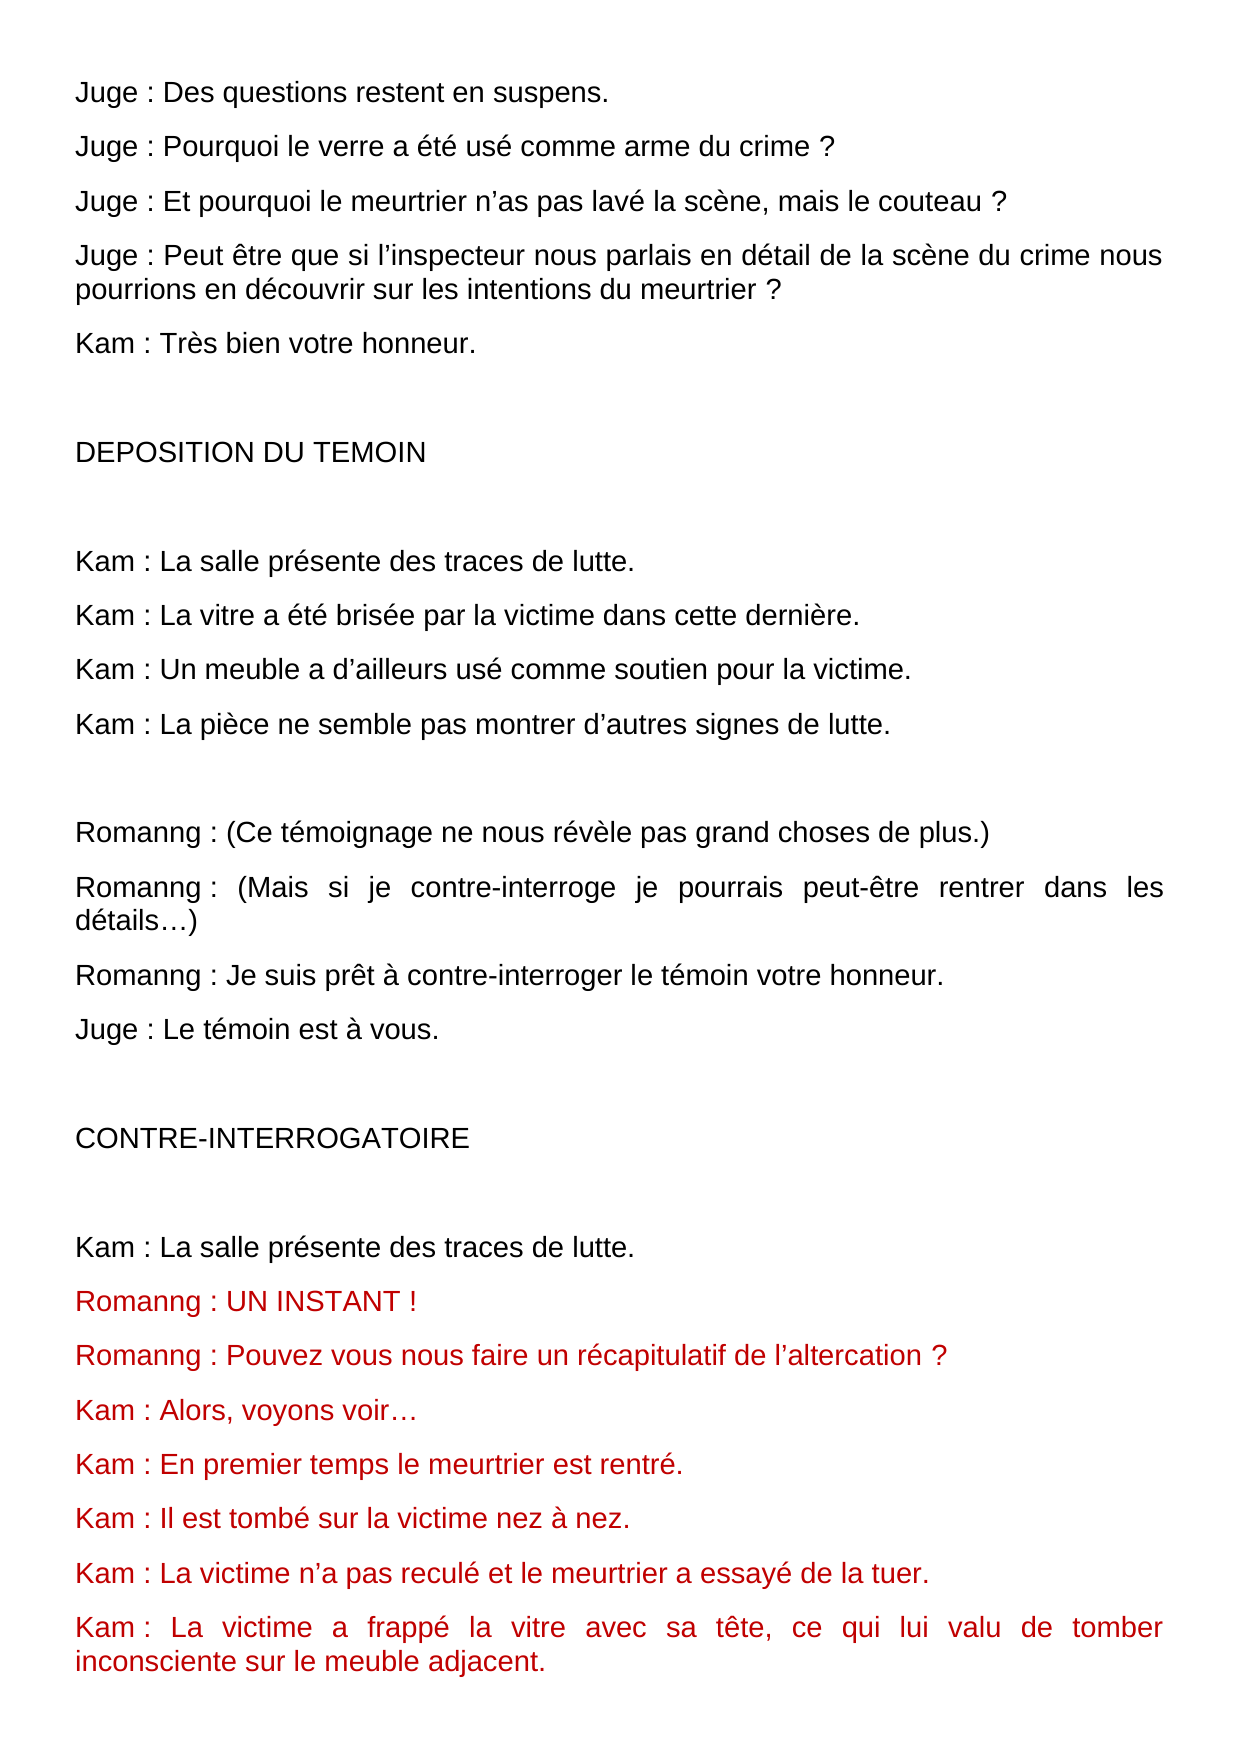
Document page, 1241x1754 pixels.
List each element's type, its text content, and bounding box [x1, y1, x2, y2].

text Kam : La vitre a été brisée par la victime dans cette dernière. [75, 598, 1165, 631]
text Romanng : Pouvez vous nous faire un récapitulatif de l’altercation ? [75, 1338, 1165, 1372]
text Kam : Il est tombé sur la victime nez à nez. [75, 1501, 1165, 1535]
text Romanng : (Mais si je contre-interroge je pourrais peut-être rentrer dans les détails…) [75, 870, 1165, 937]
text Kam : La salle présente des traces de lutte. [75, 1229, 1165, 1263]
text DEPOSITION DU TEMOIN [75, 435, 1165, 468]
text Kam : En premier temps le meurtrier est rentré. [75, 1447, 1165, 1481]
text Juge : Le témoin est à vous. [75, 1012, 1165, 1046]
text Juge : Pourquoi le verre a été usé comme arme du crime ? [75, 129, 1165, 163]
text Kam : La salle présente des traces de lutte. [75, 543, 1165, 577]
text Juge : Des questions restent en suspens. [75, 75, 1165, 108]
text Juge : Peut être que si l’inspecteur nous parlais en détail de la scène du crime nous pourrions en découvrir sur les intentions du meurtrier ? [75, 238, 1165, 305]
text CONTRE-INTERROGATOIRE [75, 1121, 1165, 1154]
text Romanng : Je suis prêt à contre-interroger le témoin votre honneur. [75, 958, 1165, 991]
text Kam : Alors, voyons voir… [75, 1393, 1165, 1426]
text Kam : Un meuble a d’ailleurs usé comme soutien pour la victime. [75, 652, 1165, 686]
text Kam : La victime n’a pas reculé et le meurtrier a essayé de la tuer. [75, 1556, 1165, 1589]
text Kam : La victime a frappé la vitre avec sa tête, ce qui lui valu de tomber inconsciente sur le meuble adjacent. [75, 1610, 1165, 1677]
text Kam : La pièce ne semble pas montrer d’autres signes de lutte. [75, 707, 1165, 740]
text Kam : Très bien votre honneur. [75, 326, 1165, 359]
text Romanng : UN INSTANT ! [75, 1284, 1165, 1317]
text Juge : Et pourquoi le meurtrier n’as pas lavé la scène, mais le couteau ? [75, 184, 1165, 217]
text Romanng : (Ce témoignage ne nous révèle pas grand choses de plus.) [75, 815, 1165, 849]
